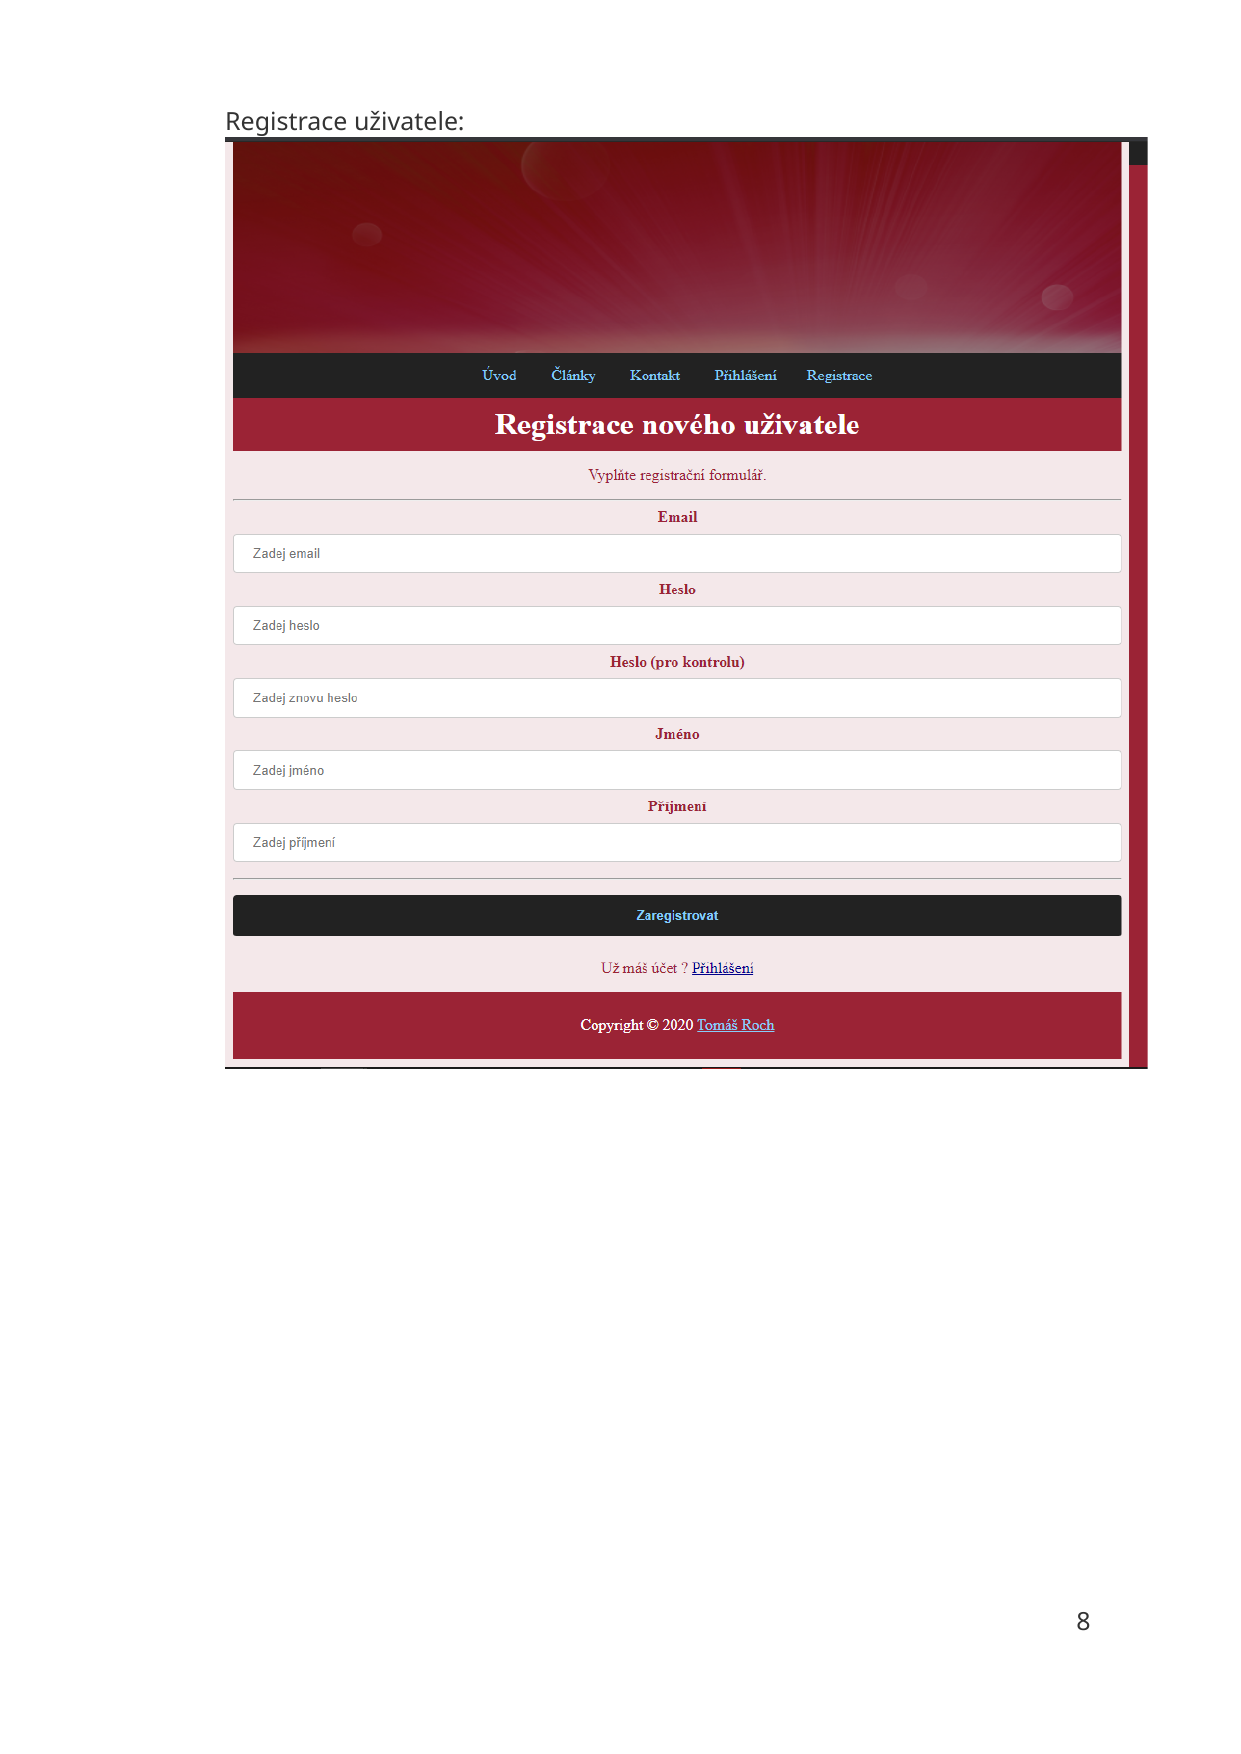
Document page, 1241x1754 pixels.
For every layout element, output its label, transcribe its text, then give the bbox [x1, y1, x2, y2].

text Registrace uživatele: [225, 104, 1090, 137]
